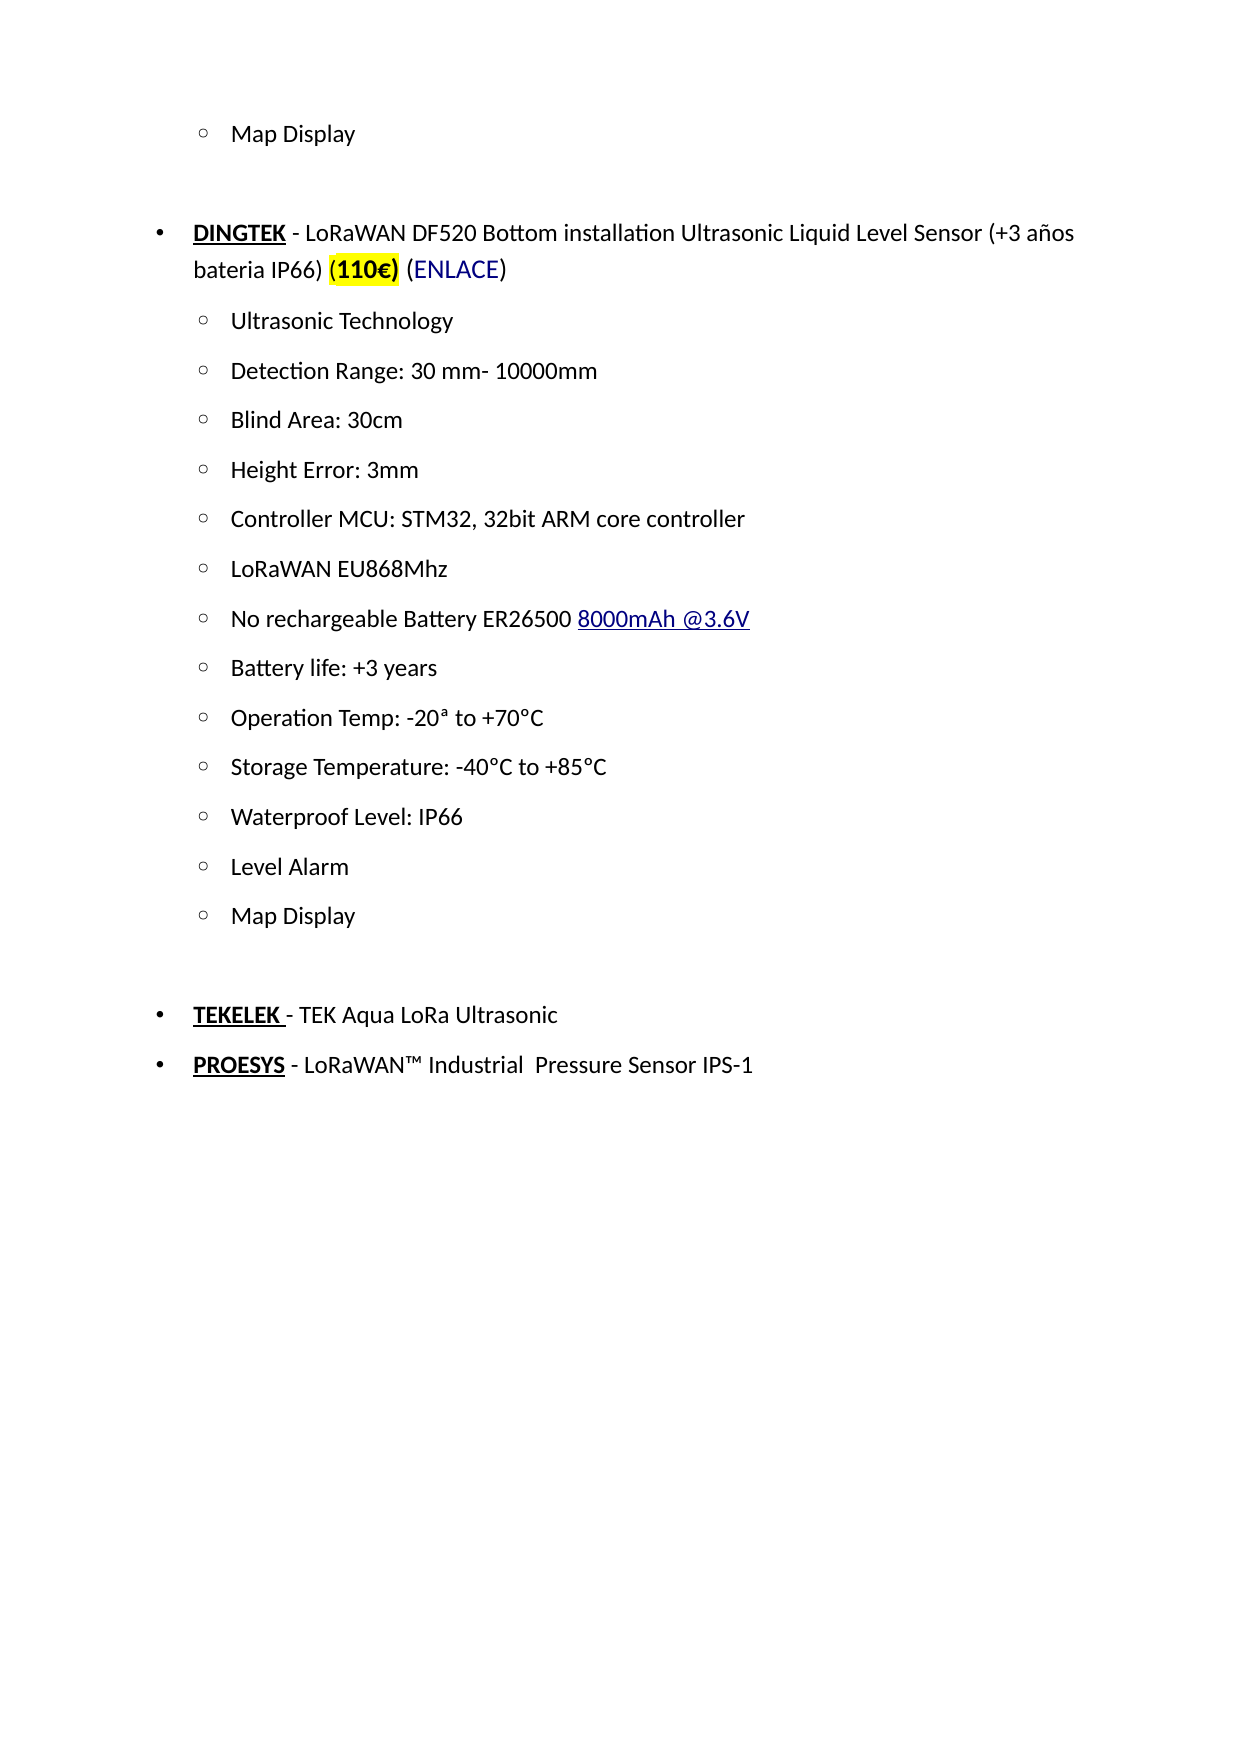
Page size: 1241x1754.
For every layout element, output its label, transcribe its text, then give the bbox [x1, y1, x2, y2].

list Detection Range: 30 mm- 10000mm [193, 355, 1122, 385]
list LoRaWAN EU868Mhz [193, 553, 1122, 584]
list Level Alarm [193, 851, 1122, 881]
list Map Display [193, 118, 1122, 149]
list Ultrasonic Technology [193, 305, 1122, 336]
list Storage Temperature: -40ºC to +85ºC [193, 751, 1122, 782]
list DINGTEK - LoRaWAN DF520 Bottom installation Ultrasonic Liquid Level Sensor (+3 años bateria IP66) (110€) (ENLACE) [156, 217, 1122, 286]
list No rechargeable Battery ER26500 8000mAh @3.6V [193, 603, 1122, 633]
list TEKELEK - TEK Aqua LoRa Ultrasonic [156, 999, 1122, 1030]
list Map Display [193, 900, 1122, 931]
list Battery life: +3 years [193, 652, 1122, 683]
list Controller MCU: STM32, 32bit ARM core controller [193, 503, 1122, 534]
list Height Error: 3mm [193, 454, 1122, 484]
list PROESYS - LoRaWAN™ Industrial Pressure Sensor IPS-1 [156, 1049, 1122, 1079]
list Operation Temp: -20ª to +70ºC [193, 702, 1122, 732]
list Blind Area: 30cm [193, 404, 1122, 435]
list Waterproof Level: IP66 [193, 801, 1122, 832]
